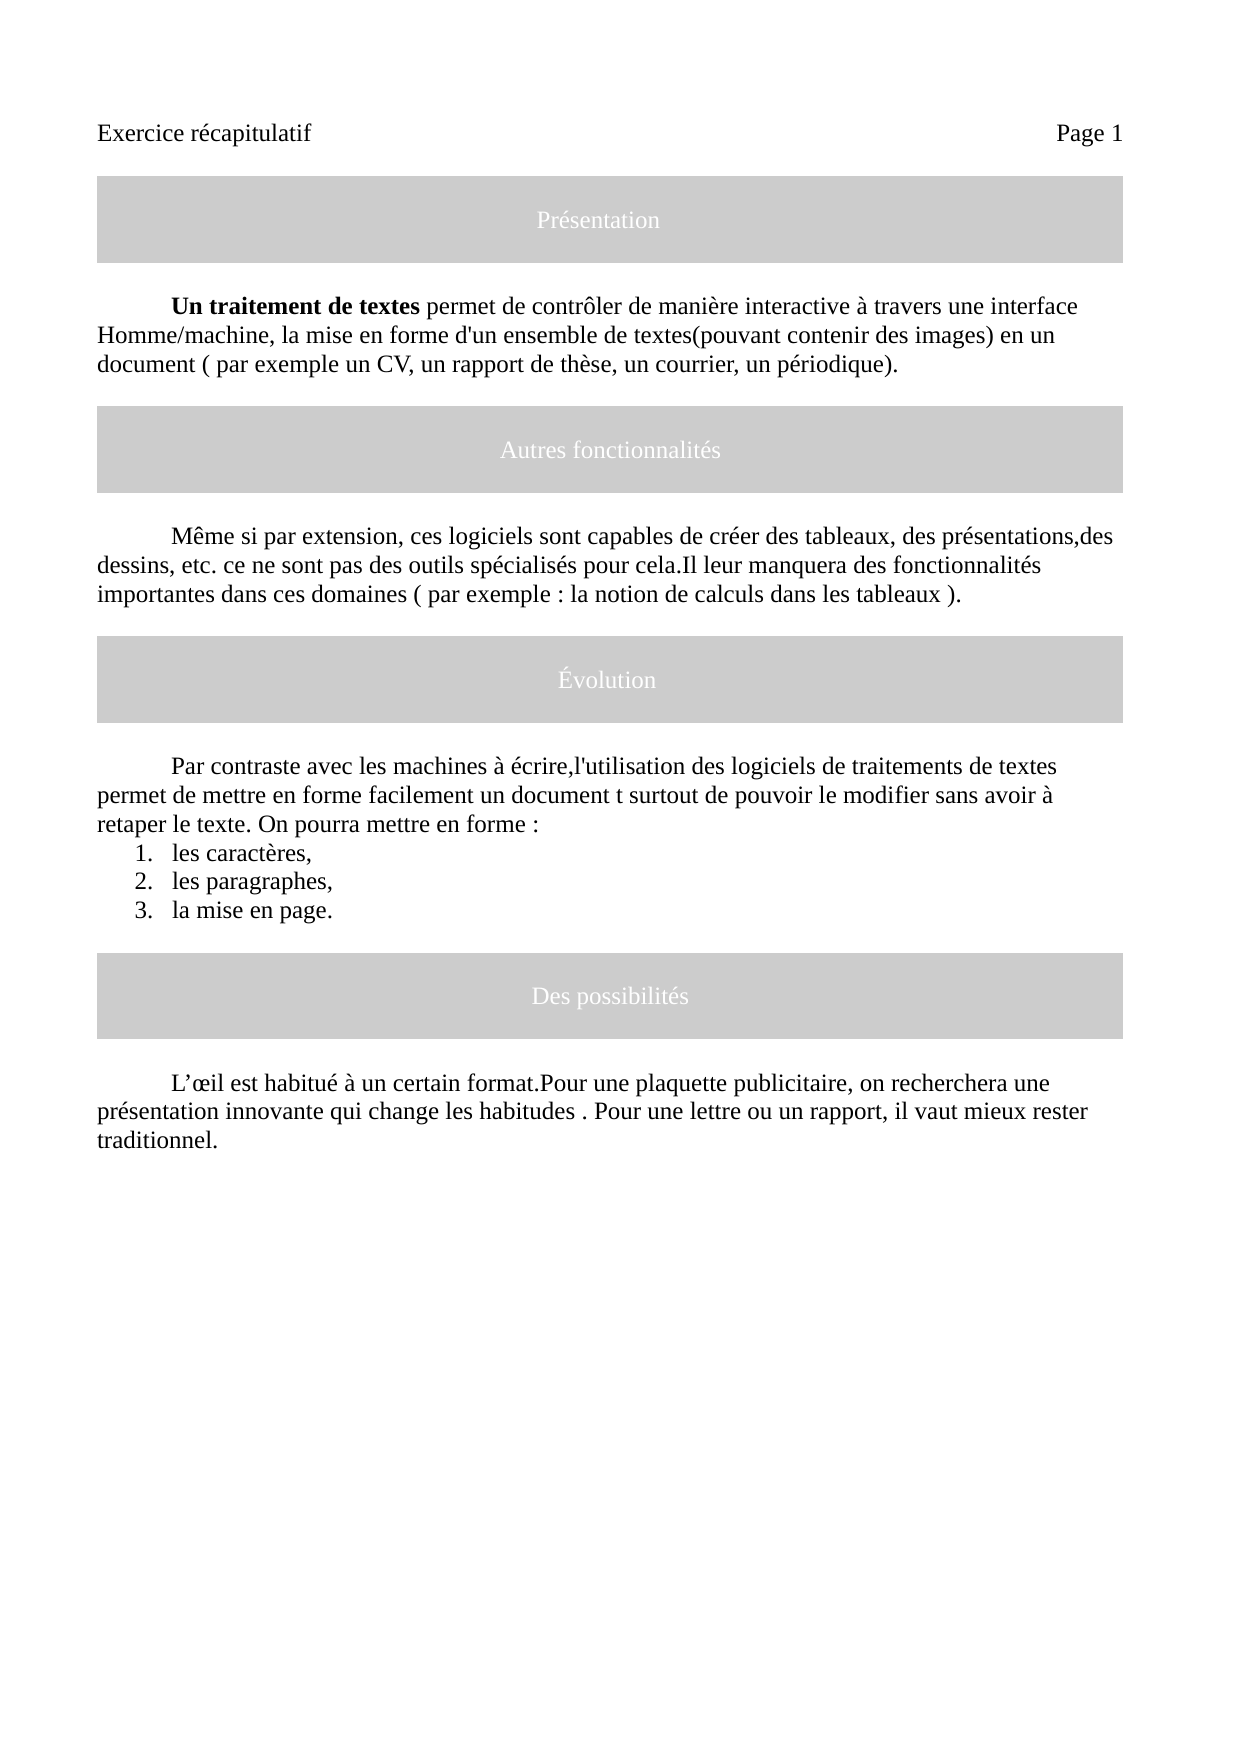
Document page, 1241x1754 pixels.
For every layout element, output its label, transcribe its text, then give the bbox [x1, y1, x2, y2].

list la mise en page. [134, 895, 1123, 924]
text Un traitement de textes permet de contrôler de manière interactive à travers une interface Homme/machine, la mise en forme d'un ensemble de textes(pouvant contenir des images) en un document ( par exemple un CV, un rapport de thèse, un courrier, un périodique). [97, 291, 1123, 378]
text Autres fonctionnalités [97, 435, 1123, 464]
text Présentation [97, 205, 1123, 234]
text Évolution [97, 665, 1123, 694]
text Même si par extension, ces logiciels sont capables de créer des tableaux, des présentations,des dessins, etc. ce ne sont pas des outils spécialisés pour cela.Il leur manquera des fonctionnalités importantes dans ces domaines ( par exemple : la notion de calculs dans les tableaux ). [97, 521, 1123, 608]
text L’œil est habitué à un certain format.Pour une plaquette publicitaire, on recherchera une présentation innovante qui change les habitudes . Pour une lettre ou un rapport, il vaut mieux rester traditionnel. [97, 1068, 1123, 1154]
list les caractères, [134, 838, 1123, 866]
text Des possibilités [97, 981, 1123, 1010]
text Par contraste avec les machines à écrire,l'utilisation des logiciels de traitements de textes permet de mettre en forme facilement un document t surtout de pouvoir le modifier sans avoir à retaper le texte. On pourra mettre en forme : [97, 751, 1123, 838]
list les paragraphes, [134, 866, 1123, 895]
